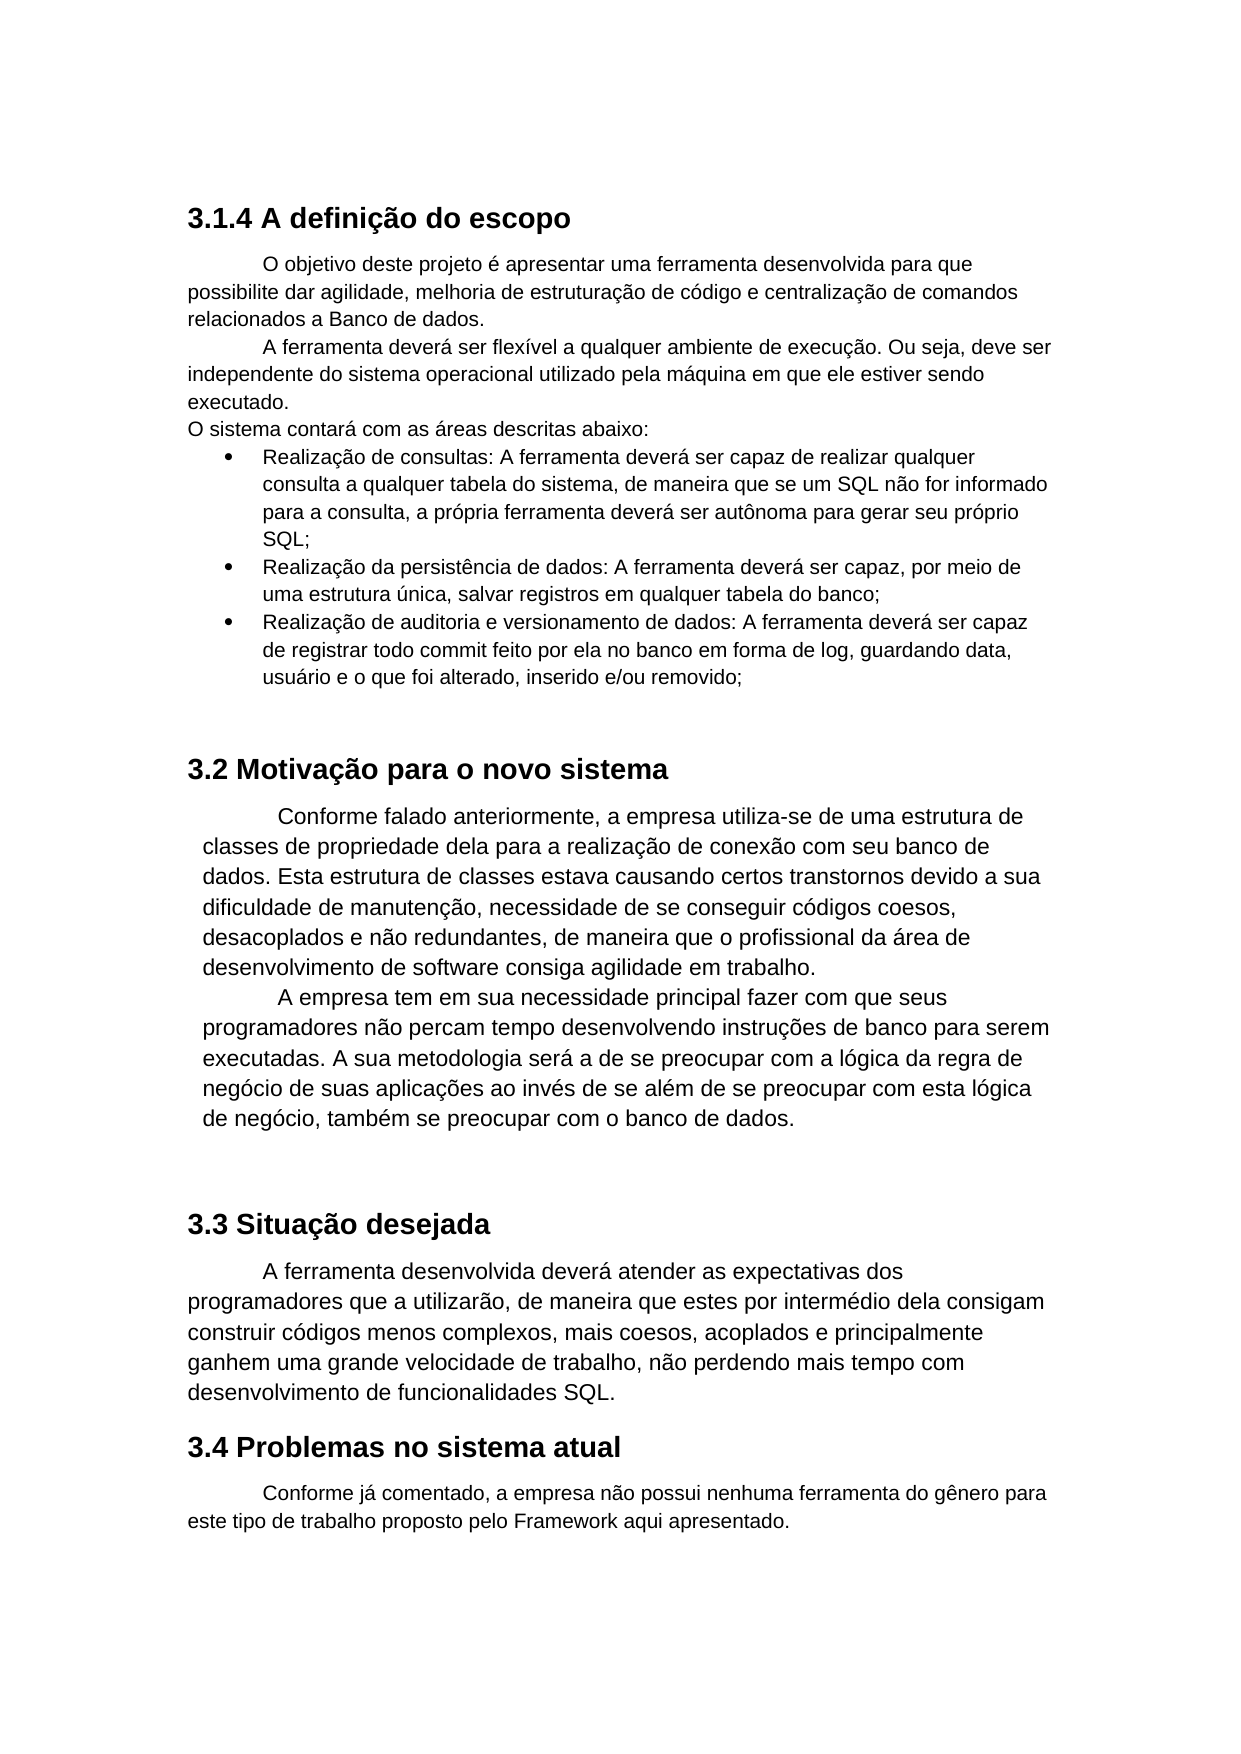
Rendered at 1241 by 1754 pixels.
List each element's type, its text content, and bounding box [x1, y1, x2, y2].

list Realização de consultas: A ferramenta deverá ser capaz de realizar qualquer consulta a qualquer tabela do sistema, de maneira que se um SQL não for informado para a consulta, a própria ferramenta deverá ser autônoma para gerar seu próprio SQL; [225, 444, 1053, 551]
list Conforme já comentado, a empresa não possui nenhuma ferramenta do gênero para este tipo de trabalho proposto pelo Framework aqui apresentado. [187, 1481, 1053, 1532]
list Realização da persistência de dados: A ferramenta deverá ser capaz, por meio de uma estrutura única, salvar registros em qualquer tabela do banco; [225, 555, 1053, 606]
subtitle 3.2 Motivação para o novo sistema [187, 752, 1053, 785]
list Conforme falado anteriormente, a empresa utiliza-se de uma estrutura de classes de propriedade dela para a realização de conexão com seu banco de dados. Esta estrutura de classes estava causando certos transtornos devido a sua dificuldade de manutenção, necessidade de se conseguir códigos coesos, desacoplados e não redundantes, de maneira que o profissional da área de desenvolvimento de software consiga agilidade em trabalho. [202, 803, 1053, 980]
list A empresa tem em sua necessidade principal fazer com que seus programadores não percam tempo desenvolvendo instruções de banco para serem executadas. A sua metodologia será a de se preocupar com a lógica da regra de negócio de suas aplicações ao invés de se além de se preocupar com esta lógica de negócio, também se preocupar com o banco de dados. [202, 984, 1053, 1131]
subtitle 3.4 Problemas no sistema atual [187, 1430, 1053, 1463]
list O sistema contará com as áreas descritas abaixo: [187, 417, 1053, 441]
subtitle 3.3 Situação desejada [187, 1207, 1053, 1241]
list A ferramenta deverá ser flexível a qualquer ambiente de execução. Ou seja, deve ser independente do sistema operacional utilizado pela máquina em que ele estiver sendo executado. [187, 334, 1053, 413]
text A ferramenta desenvolvida deverá atender as expectativas dos programadores que a utilizarão, de maneira que estes por intermédio dela consigam construir códigos menos complexos, mais coesos, acoplados e principalmente ganhem uma grande velocidade de trabalho, não perdendo mais tempo com desenvolvimento de funcionalidades SQL. [187, 1258, 1053, 1405]
subtitle 3.1.4 A definição do escopo [187, 201, 1053, 234]
list O objetivo deste projeto é apresentar uma ferramenta desenvolvida para que possibilite dar agilidade, melhoria de estruturação de código e centralização de comandos relacionados a Banco de dados. [187, 252, 1053, 331]
list Realização de auditoria e versionamento de dados: A ferramenta deverá ser capaz de registrar todo commit feito por ela no banco em forma de log, guardando data, usuário e o que foi alterado, inserido e/ou removido; [225, 610, 1053, 689]
